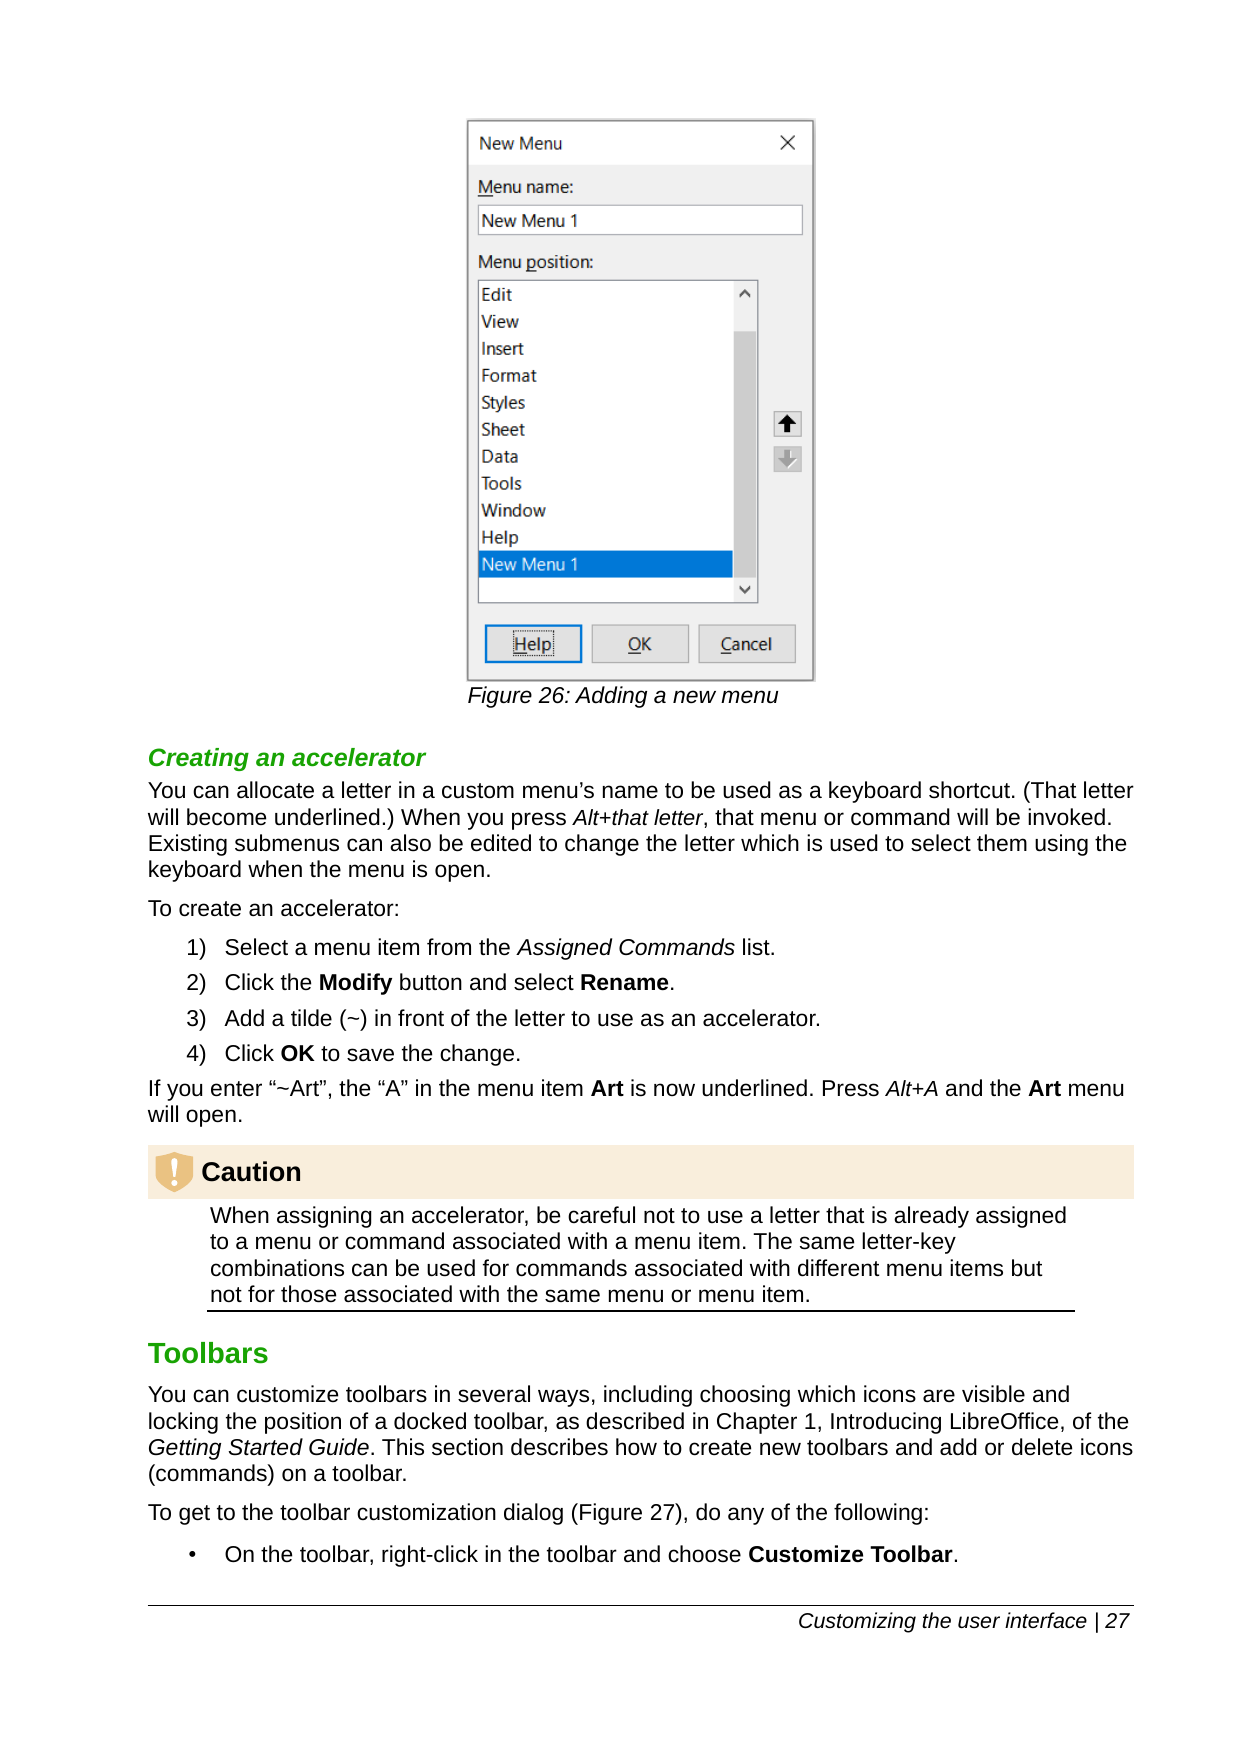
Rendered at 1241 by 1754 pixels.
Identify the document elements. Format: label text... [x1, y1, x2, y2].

text If you enter “~Art”, the “A” in the menu item Art is now underlined. Press Alt+A and the Art menu will open. [148, 1075, 1134, 1128]
list To create an accelerator: [148, 895, 1134, 922]
list Add a tilde (~) in front of the letter to use as an accelerator. [207, 1004, 1134, 1031]
text Figure 26: Adding a new menu [467, 682, 814, 708]
list Select a menu item from the Assigned Commands list. [207, 934, 1134, 960]
list Click OK to save the change. [207, 1040, 1134, 1066]
text You can customize toolbars in several ways, including choosing which icons are visible and locking the position of a docked toolbar, as described in Chapter 1, Introducing LibreOffice, of the Getting Started Guide. This section describes how to create new toolbars and add or delete icons (commands) on a toolbar. [148, 1381, 1134, 1487]
list On the toolbar, right-click in the toolbar and choose Customize Toolbar. [185, 1538, 1134, 1570]
subtitle Toolbars [148, 1336, 1134, 1369]
text You can allocate a letter in a custom menu’s name to be used as a keyboard shortcut. (That letter will become underlined.) When you press Alt+that letter, that menu or command will be invoked. Existing submenus can also be edited to change the letter which is used to select them using the keyboard when the menu is open. [148, 777, 1134, 883]
list To get to the toolbar customization dialog (Figure 27), do any of the following: [148, 1499, 1134, 1526]
picture [465, 118, 816, 682]
text When assigning an accelerator, be careful not to use a letter that is already assigned to a menu or command associated with a menu item. The same letter-key combinations can be used for commands associated with different menu items but not for those associated with the same menu or menu item. [207, 1199, 1075, 1310]
subtitle Creating an accelerator [148, 743, 1134, 771]
list Click the Modify button and select Rename. [207, 969, 1134, 996]
subtitle Caution [148, 1145, 1134, 1199]
